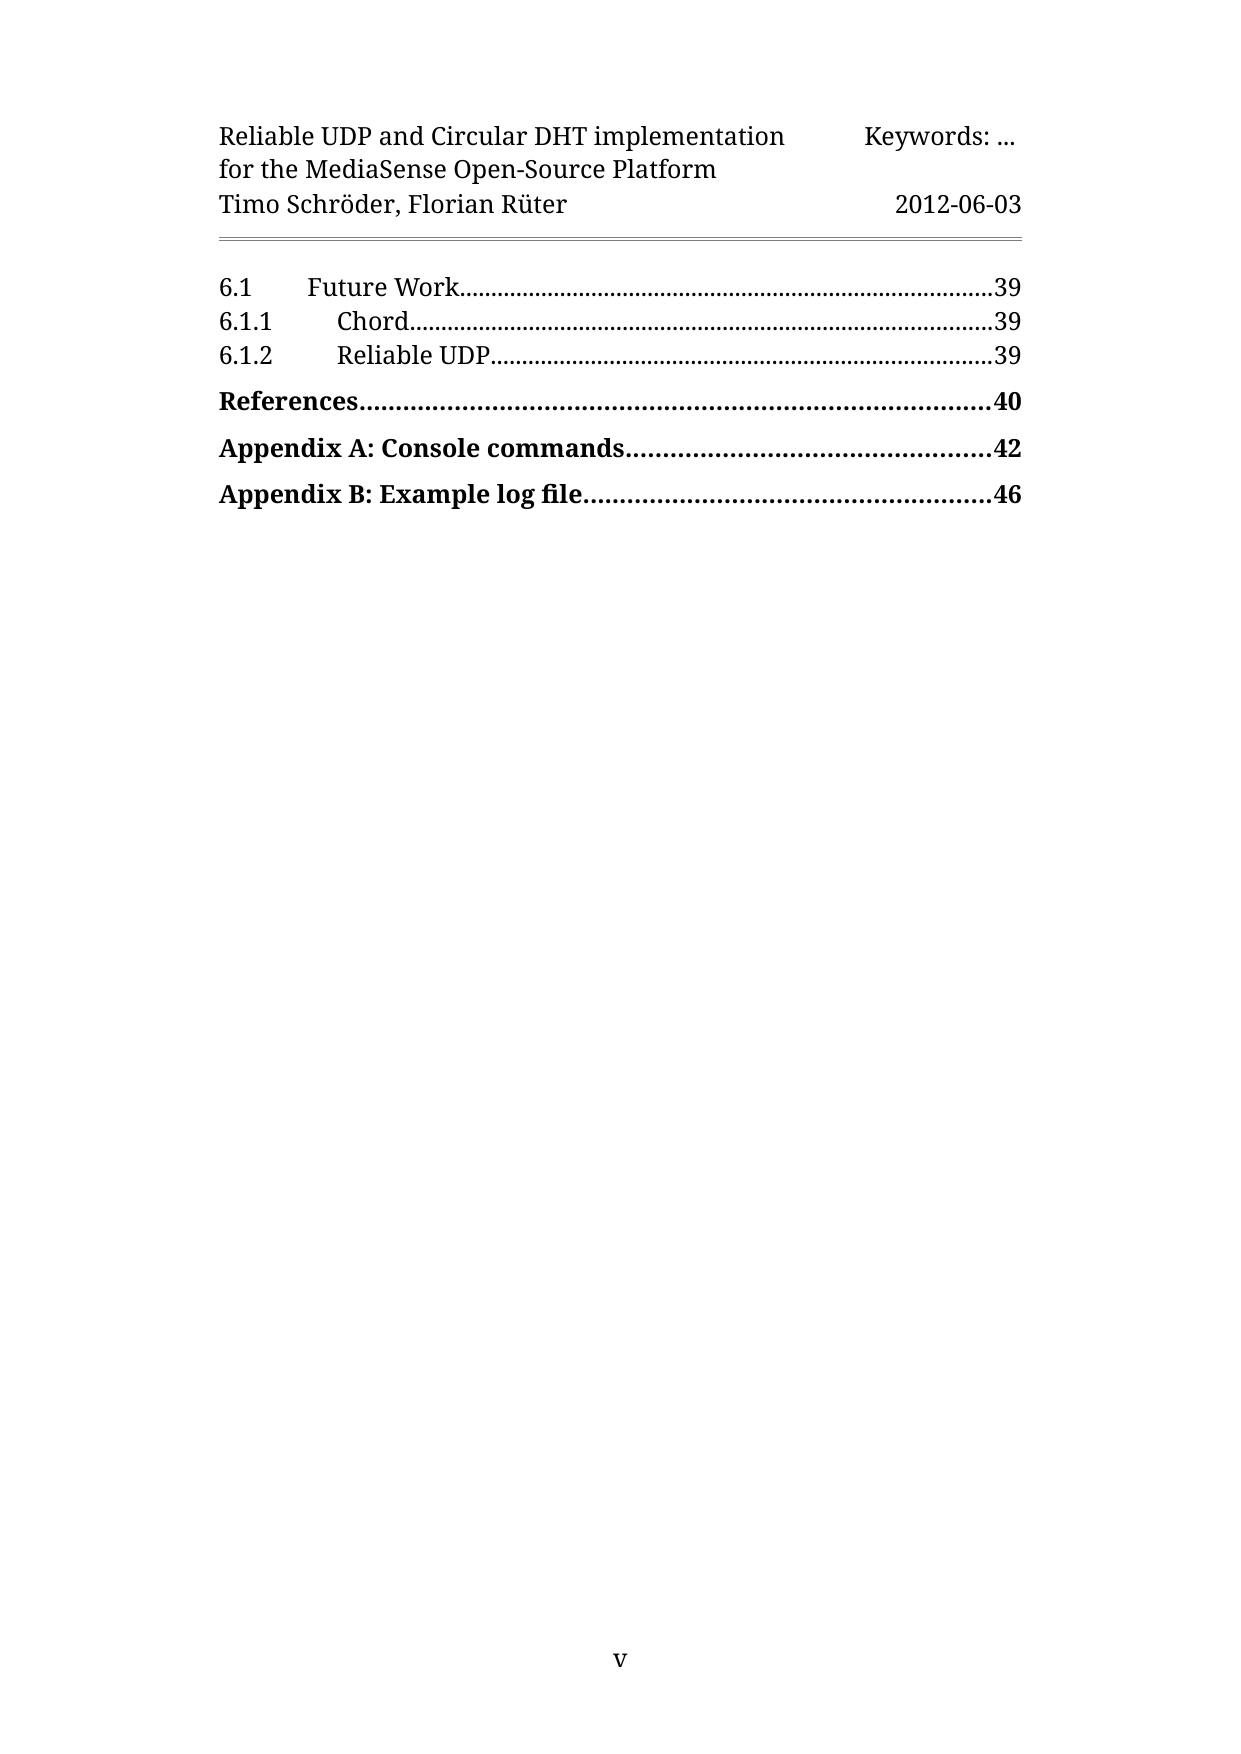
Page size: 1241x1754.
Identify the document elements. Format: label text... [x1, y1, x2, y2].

text Appendix A: Console commands 42 [218, 430, 1022, 464]
text 6.1.2 Reliable UDP 39 [218, 337, 1022, 371]
text 6.1.1 Chord 39 [218, 303, 1022, 337]
text Appendix B: Example log file 46 [218, 477, 1022, 511]
text 6.1 Future Work 39 [218, 269, 1022, 303]
text References 40 [218, 384, 1022, 418]
